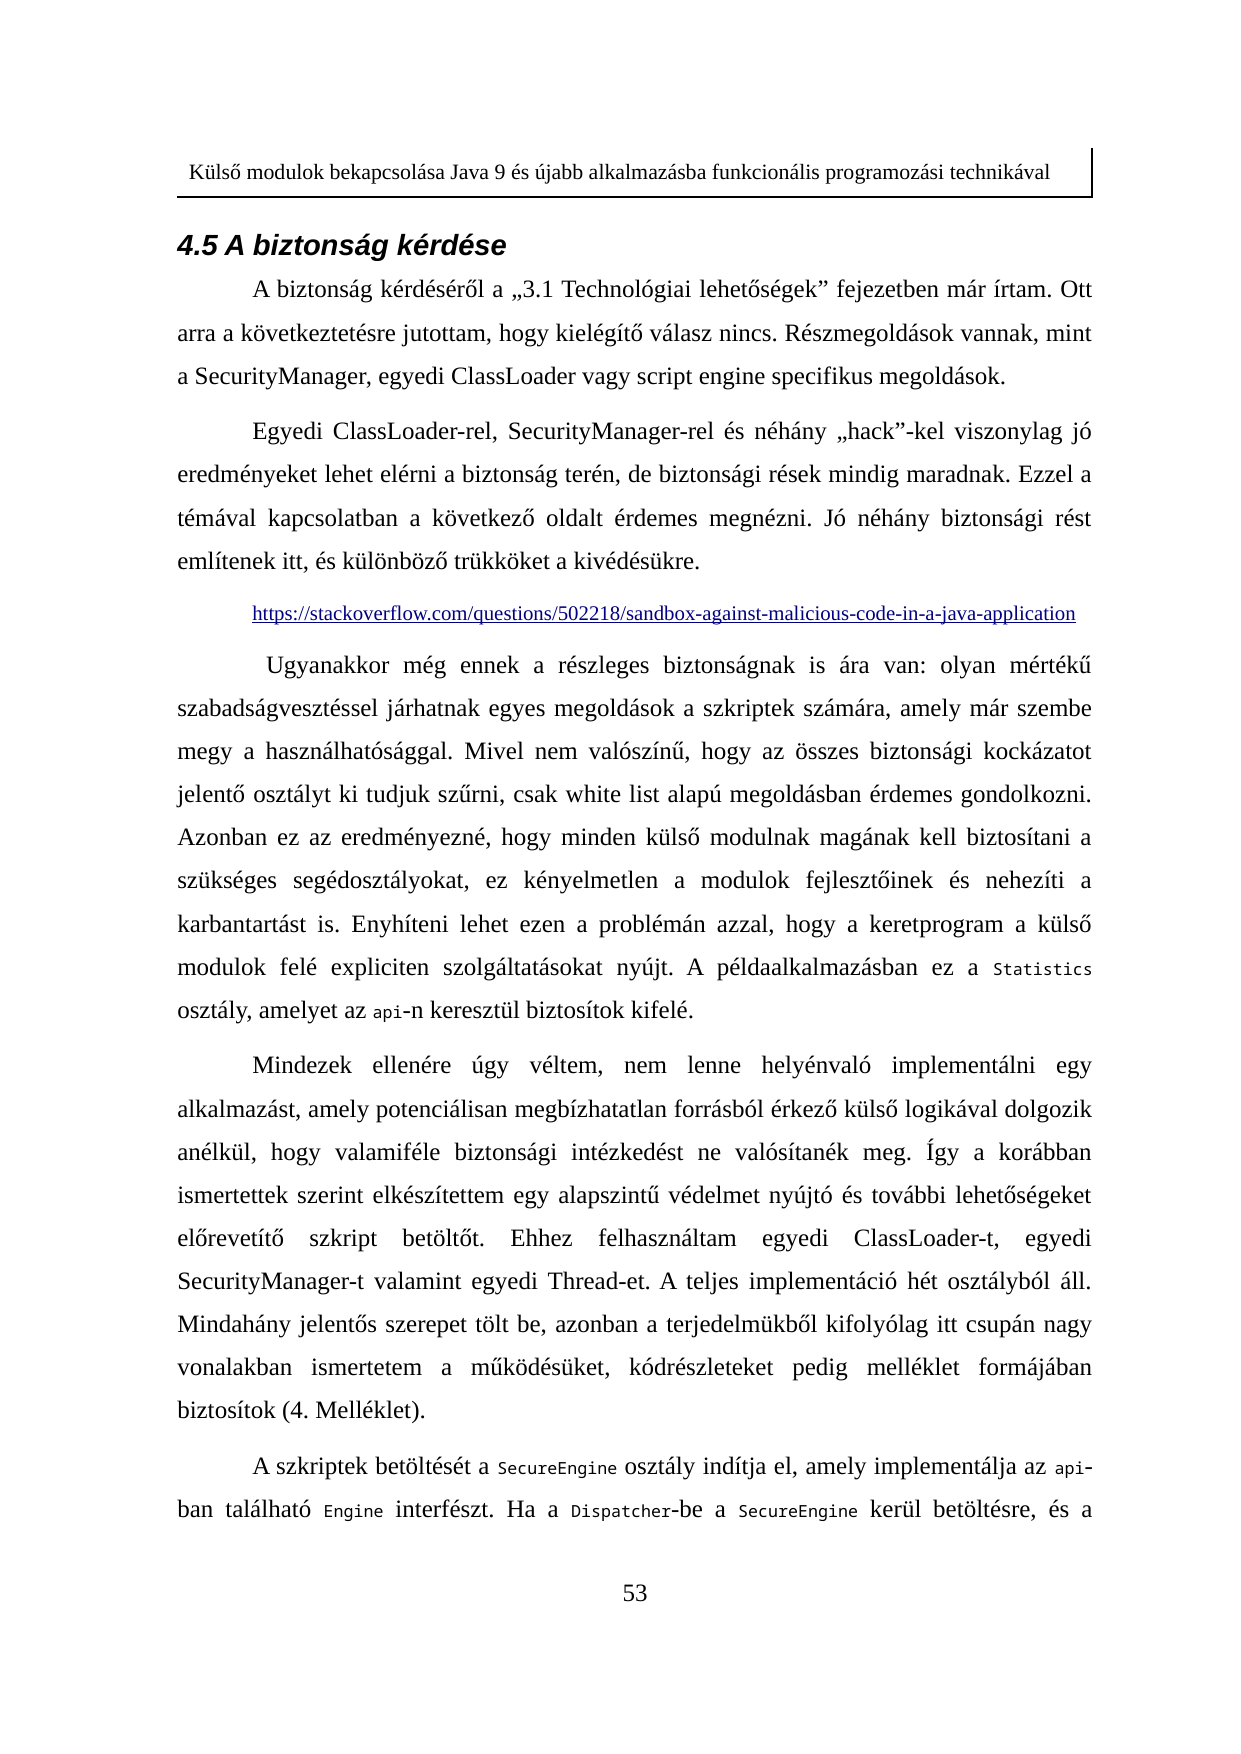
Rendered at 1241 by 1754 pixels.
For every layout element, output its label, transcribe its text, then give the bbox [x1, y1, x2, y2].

text Ugyanakkor még ennek a részleges biztonságnak is ára van: olyan mértékű szabadságvesztéssel járhatnak egyes megoldások a szkriptek számára, amely már szembe megy a használhatósággal. Mivel nem valószínű, hogy az összes biztonsági kockázatot jelentő osztályt ki tudjuk szűrni, csak white list alapú megoldásban érdemes gondolkozni. Azonban ez az eredményezné, hogy minden külső modulnak magának kell biztosítani a szükséges segédosztályokat, ez kényelmetlen a modulok fejlesztőinek és nehezíti a karbantartást is. Enyhíteni lehet ezen a problémán azzal, hogy a keretprogram a külső modulok felé expliciten szolgáltatásokat nyújt. A példaalkalmazásban ez a Statistics osztály, amelyet az api-n keresztül biztosítok kifelé. [177, 650, 1093, 1024]
text Mindezek ellenére úgy véltem, nem lenne helyénvaló implementálni egy alkalmazást, amely potenciálisan megbízhatatlan forrásból érkező külső logikával dolgozik anélkül, hogy valamiféle biztonsági intézkedést ne valósítanék meg. Így a korábban ismertettek szerint elkészítettem egy alapszintű védelmet nyújtó és további lehetőségeket előrevetítő szkript betöltőt. Ehhez felhasználtam egyedi ClassLoader-t, egyedi SecurityManager-t valamint egyedi Thread-et. A teljes implementáció hét osztályból áll. Mindahány jelentős szerepet tölt be, azonban a terjedelmükből kifolyólag itt csupán nagy vonalakban ismertetem a működésüket, kódrészleteket pedig melléklet formájában biztosítok (4. Melléklet). [177, 1051, 1093, 1424]
subtitle 4.5 A biztonság kérdése [177, 228, 1093, 262]
text Egyedi ClassLoader-rel, SecurityManager-rel és néhány „hack”-kel viszonylag jó eredményeket lehet elérni a biztonság terén, de biztonsági rések mindig maradnak. Ezzel a témával kapcsolatban a következő oldalt érdemes megnézni. Jó néhány biztonsági rést említenek itt, és különböző trükköket a kivédésükre. [177, 416, 1093, 574]
text A biztonság kérdéséről a „3.1 Technológiai lehetőségek” fejezetben már írtam. Ott arra a következtetésre jutottam, hogy kielégítő válasz nincs. Részmegoldások vannak, mint a SecurityManager, egyedi ClassLoader vagy script engine specifikus megoldások. [177, 274, 1093, 389]
text A szkriptek betöltését a SecureEngine osztály indítja el, amely implementálja az api-ban található Engine interfészt. Ha a Dispatcher-be a SecureEngine kerül betöltésre, és a [177, 1451, 1093, 1523]
text https://stackoverflow.com/questions/502218/sandbox-against-malicious-code-in-a-java-application [177, 601, 1093, 625]
